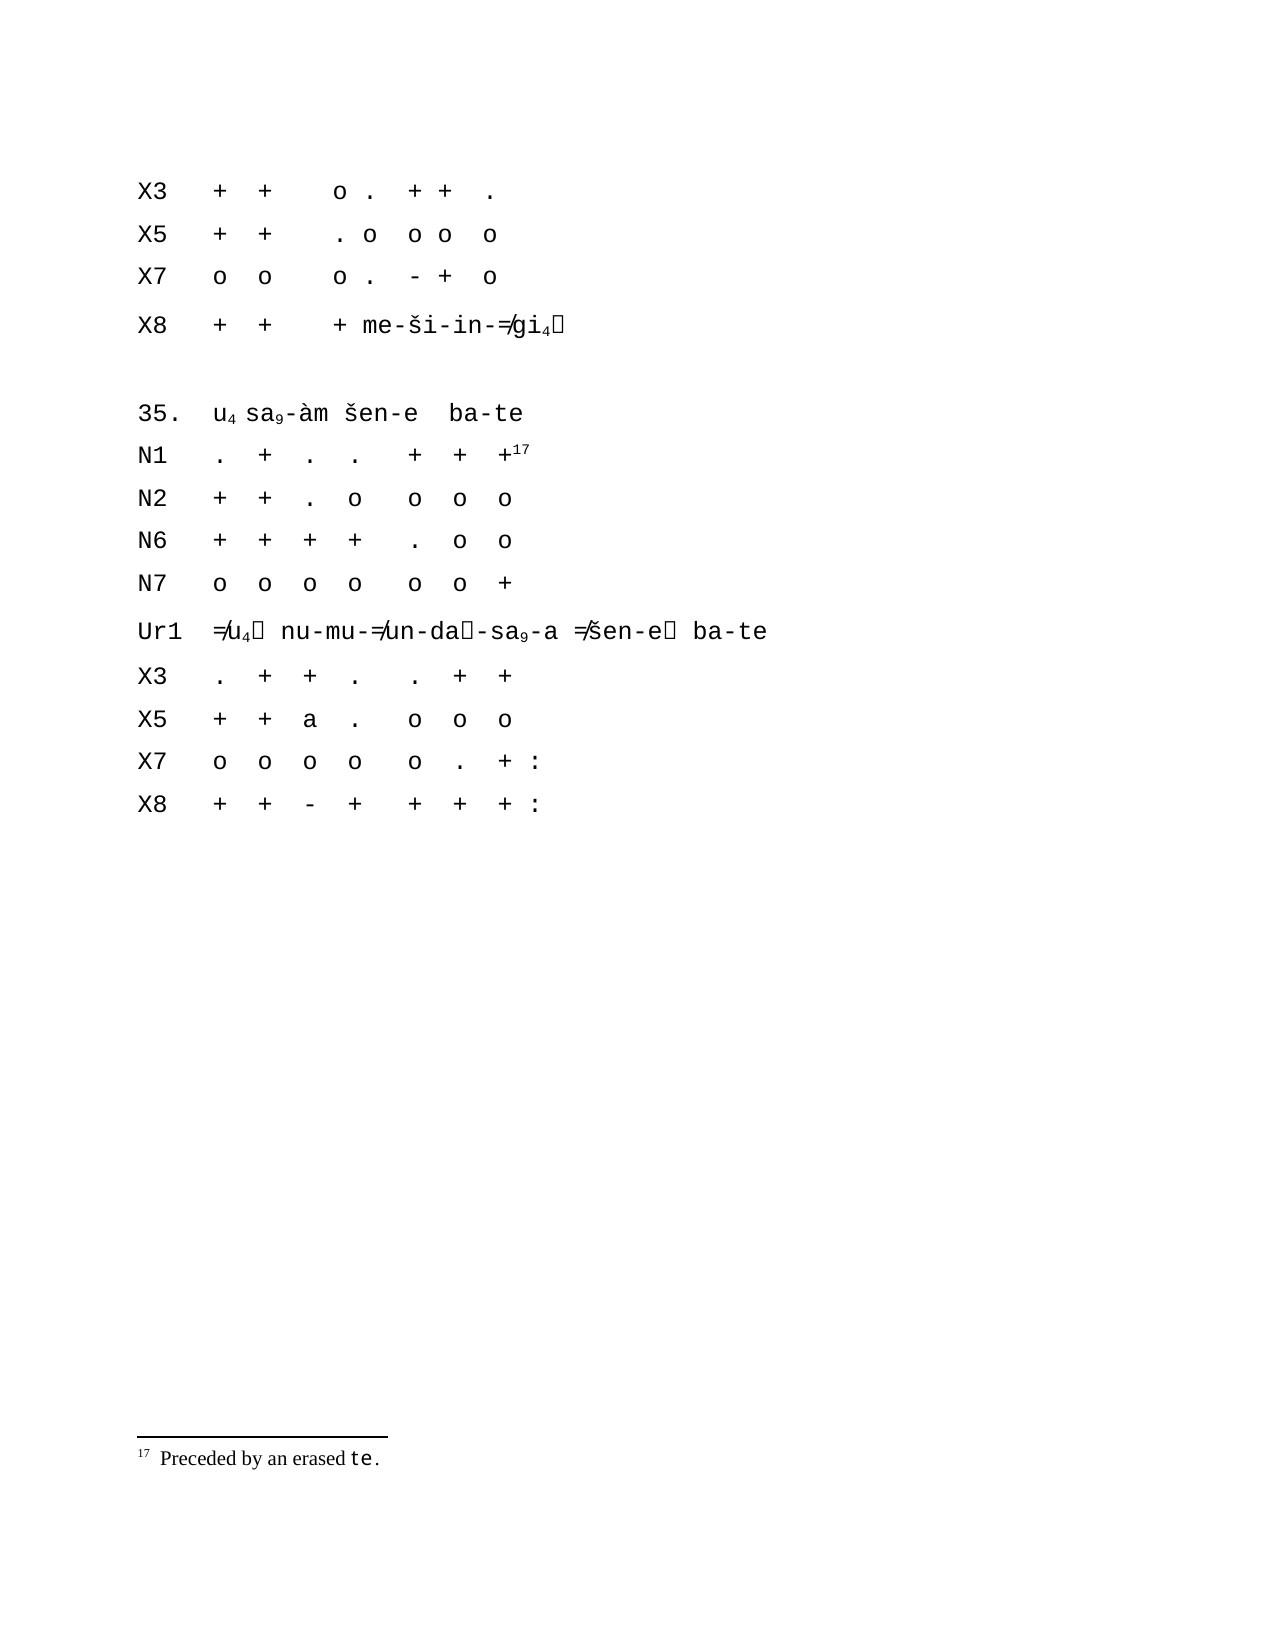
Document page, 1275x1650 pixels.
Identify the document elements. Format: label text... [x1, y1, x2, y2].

text X5 + + . o o o o [137, 221, 1138, 249]
text X8 + + - + + + + : [137, 791, 1138, 820]
text N6 + + + + . o o [137, 528, 1138, 556]
text X5 + + a . o o o [137, 706, 1138, 735]
text N1 . + . . + + + [137, 443, 1138, 471]
text X3 . + + . . + + [137, 664, 1138, 692]
text Ur1 ≠u4 nu-mu-≠un-da-sa9-a ≠šen-e ba-te [137, 613, 1138, 647]
text N7 o o o o o o + [137, 570, 1138, 598]
text X3 + + o . + + . [137, 179, 1138, 207]
text Preceded by an erased te. [137, 1443, 1138, 1471]
text X8 + + + me-ši-in-≠gi4 [137, 306, 1138, 341]
text X7 o o o . - + o [137, 264, 1138, 292]
text N2 + + . o o o o [137, 485, 1138, 513]
text X7 o o o o o . + : [137, 749, 1138, 777]
text 35. u4 sa9-àm šen-e ba-te [137, 400, 1138, 428]
